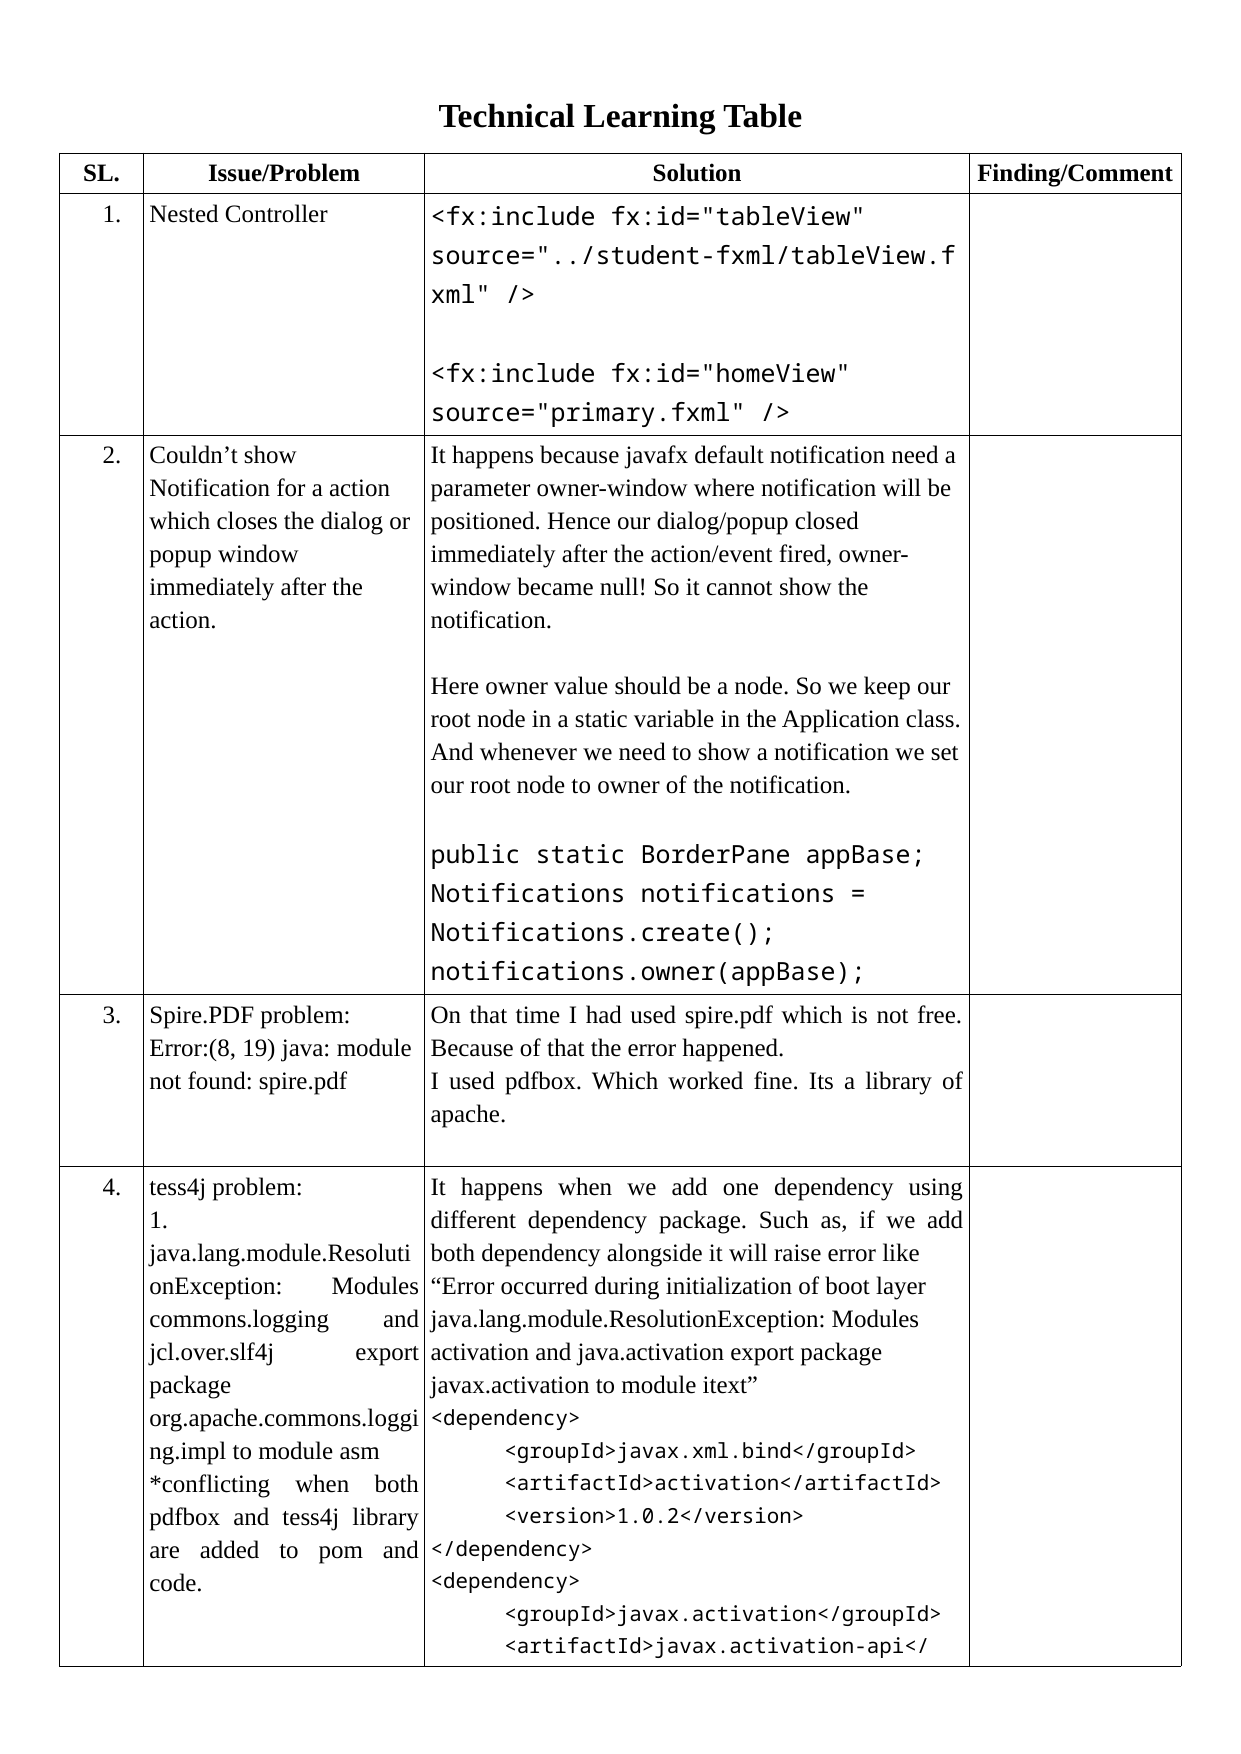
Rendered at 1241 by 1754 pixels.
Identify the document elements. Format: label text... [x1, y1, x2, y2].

table_cell [970, 1167, 1181, 1666]
table_cell Couldn’t show Notification for a action which closes the dialog or popup window immediately after the action. [144, 436, 424, 994]
table_cell <fx:include fx:id="tableView" source="../student-fxml/tableView.fxml" /> <fx:include fx:id="homeView" source="primary.fxml" /> [425, 194, 969, 434]
table_cell It happens when we add one dependency using different dependency package. Such as, if we add both dependency alongside it will raise error like “Error occurred during initialization of boot layer java.lang.module.ResolutionException: Modules activation and java.activation export package javax.activation to module itext” <dependency> <groupId>javax.xml.bind</groupId> <artifactId>activation</artifactId> <version>1.0.2</version> </dependency> <dependency> <groupId>javax.activation</groupId> <artifactId>javax.activation-api</ [425, 1167, 969, 1666]
table_header Finding/Comment [970, 154, 1181, 193]
table_cell [60, 995, 143, 1166]
table_cell On that time I had used spire.pdf which is not free. Because of that the error happened. I used pdfbox. Which worked fine. Its a library of apache. [425, 995, 969, 1166]
table_header Solution [425, 154, 969, 193]
table_cell [970, 436, 1181, 994]
table_cell [60, 194, 143, 434]
table_cell tess4j problem: 1. java.lang.module.ResolutionException: Modules commons.logging and jcl.over.slf4j export package org.apache.commons.logging.impl to module asm *conflicting when both pdfbox and tess4j library are added to pom and code. [144, 1167, 424, 1666]
table_cell It happens because javafx default notification need a parameter owner-window where notification will be positioned. Hence our dialog/popup closed immediately after the action/event fired, owner-window became null! So it cannot show the notification. Here owner value should be a node. So we keep our root node in a static variable in the Application class. And whenever we need to show a notification we set our root node to owner of the notification. public static BorderPane appBase; Notifications notifications = Notifications.create(); notifications.owner(appBase); [425, 436, 969, 994]
table_header SL. [60, 154, 143, 193]
table_header Issue/Problem [144, 154, 424, 193]
table_cell [970, 194, 1181, 434]
subtitle Technical Learning Table [60, 96, 1181, 134]
table_cell Spire.PDF problem: Error:(8, 19) java: module not found: spire.pdf [144, 995, 424, 1166]
table_cell Nested Controller [144, 194, 424, 434]
table_cell [60, 1167, 143, 1666]
table_cell [60, 436, 143, 994]
table_cell [970, 995, 1181, 1166]
